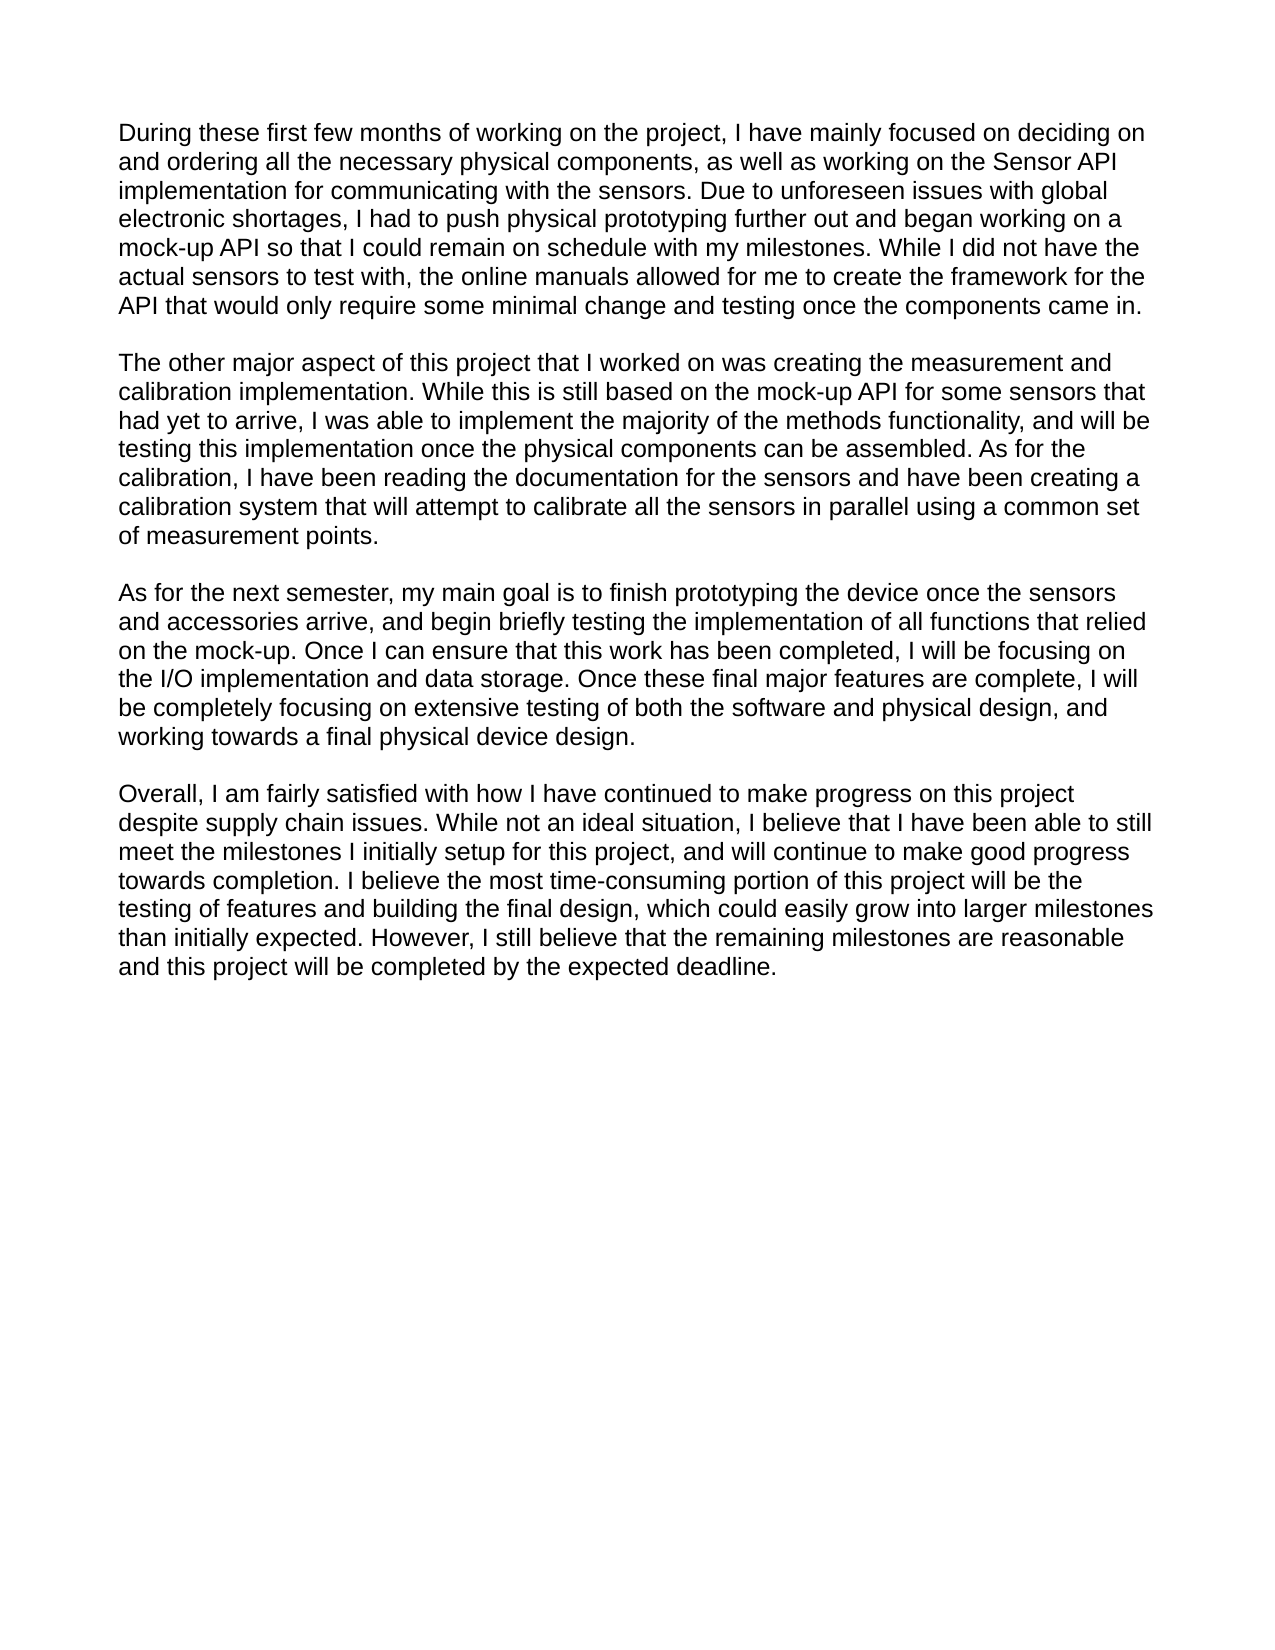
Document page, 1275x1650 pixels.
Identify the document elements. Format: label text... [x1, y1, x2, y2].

text During these first few months of working on the project, I have mainly focused on deciding on and ordering all the necessary physical components, as well as working on the Sensor API implementation for communicating with the sensors. Due to unforeseen issues with global electronic shortages, I had to push physical prototyping further out and began working on a mock-up API so that I could remain on schedule with my milestones. While I did not have the actual sensors to test with, the online manuals allowed for me to create the framework for the API that would only require some minimal change and testing once the components came in. [118, 118, 1157, 319]
text As for the next semester, my main goal is to finish prototyping the device once the sensors and accessories arrive, and begin briefly testing the implementation of all functions that relied on the mock-up. Once I can ensure that this work has been completed, I will be focusing on the I/O implementation and data storage. Once these final major features are complete, I will be completely focusing on extensive testing of both the software and physical design, and working towards a final physical device design. [118, 578, 1157, 751]
text The other major aspect of this project that I worked on was creating the measurement and calibration implementation. While this is still based on the mock-up API for some sensors that had yet to arrive, I was able to implement the majority of the methods functionality, and will be testing this implementation once the physical components can be assembled. As for the calibration, I have been reading the documentation for the sensors and have been creating a calibration system that will attempt to calibrate all the sensors in parallel using a common set of measurement points. [118, 348, 1157, 549]
text Overall, I am fairly satisfied with how I have continued to make progress on this project despite supply chain issues. While not an ideal situation, I believe that I have been able to still meet the milestones I initially setup for this project, and will continue to make good progress towards completion. I believe the most time-consuming portion of this project will be the testing of features and building the final design, which could easily grow into larger milestones than initially expected. However, I still believe that the remaining milestones are reasonable and this project will be completed by the expected deadline. [118, 779, 1157, 981]
